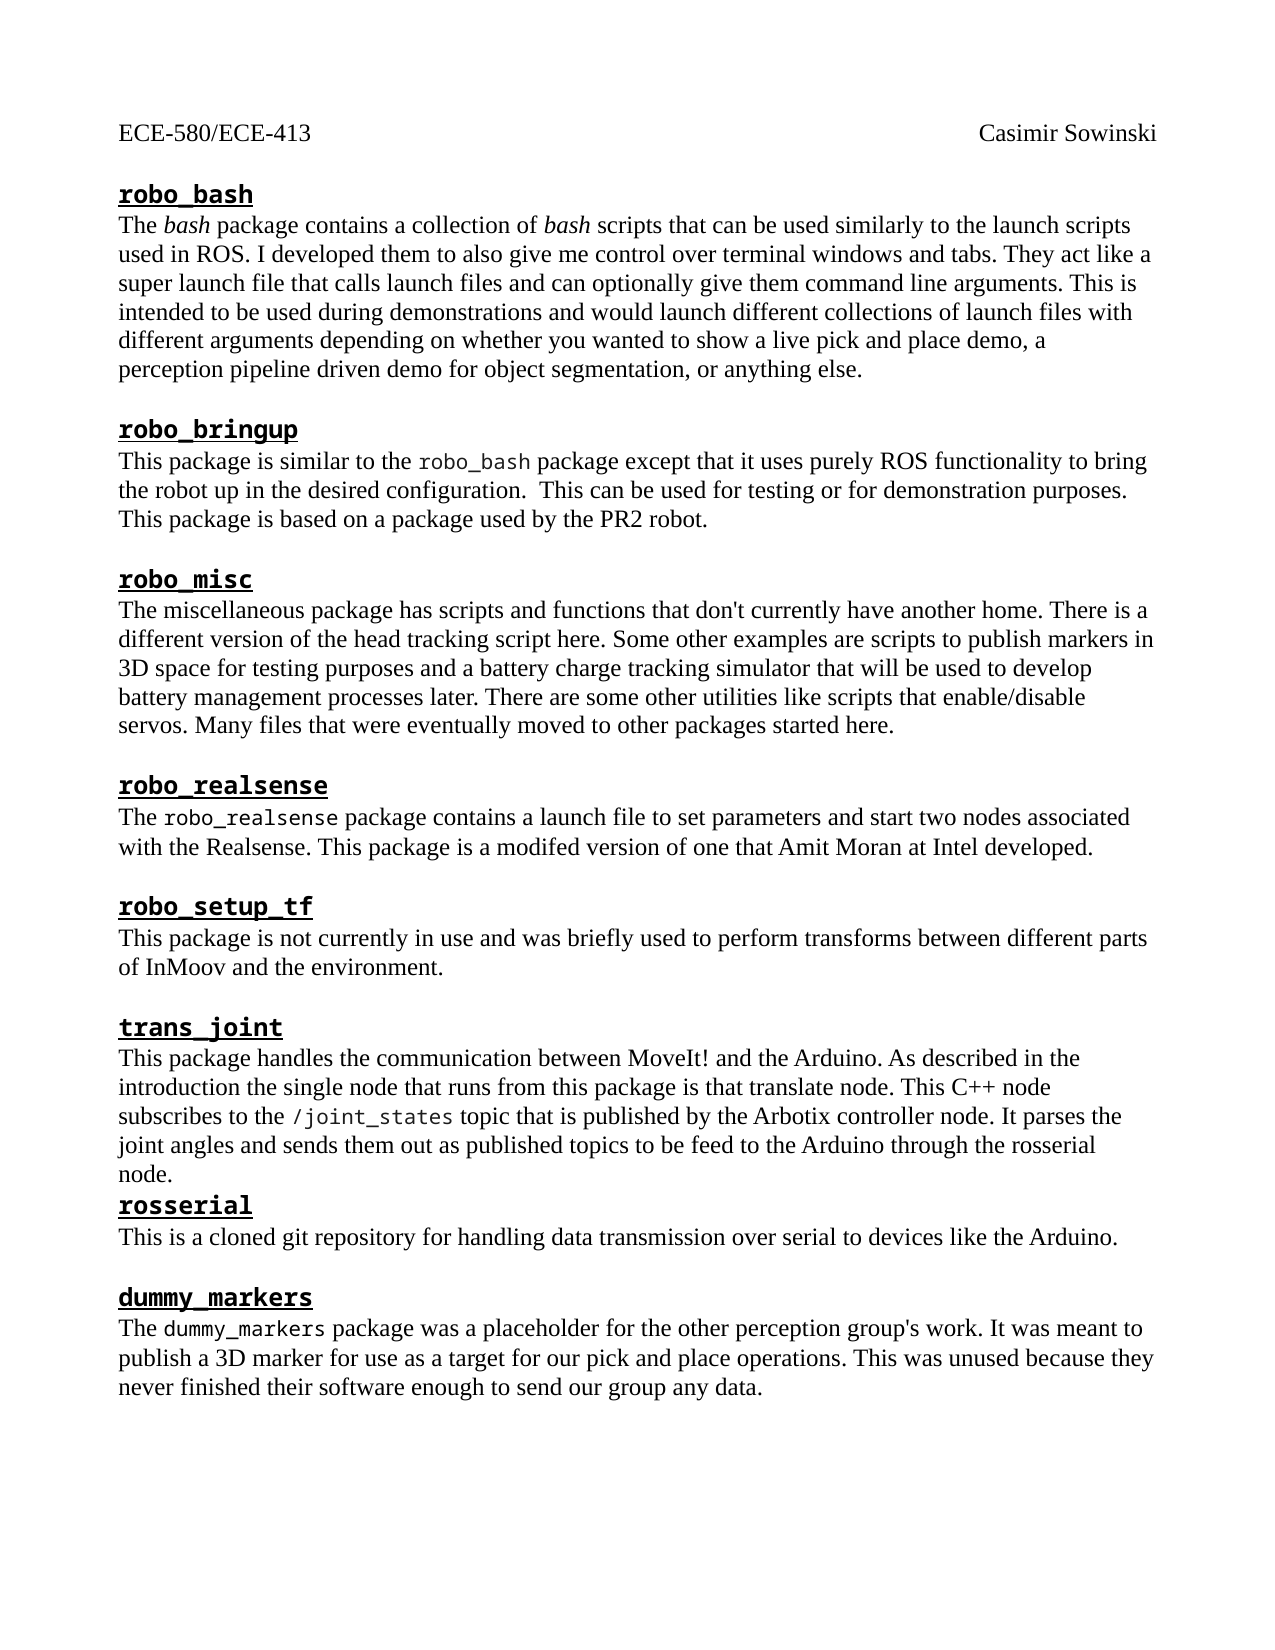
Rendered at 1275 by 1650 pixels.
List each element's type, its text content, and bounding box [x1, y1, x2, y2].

text trans_joint [118, 1009, 1157, 1043]
text robo_setup_tf [118, 889, 1157, 923]
text robo_misc [118, 561, 1157, 596]
text The robo_realsense package contains a launch file to set parameters and start two nodes associated with the Realsense. This package is a modifed version of one that Amit Moran at Intel developed. [118, 802, 1157, 860]
text This package handles the communication between MoveIt! and the Arduino. As described in the introduction the single node that runs from this package is that translate node. This C++ node subscribes to the /joint_states topic that is published by the Arbotix controller node. It parses the joint angles and sends them out as published topics to be feed to the Arduino through the rosserial node. [118, 1043, 1157, 1188]
text dummy_markers [118, 1279, 1157, 1313]
text The dummy_markers package was a placeholder for the other perception group's work. It was meant to publish a 3D marker for use as a target for our pick and place operations. This was unused because they never finished their software enough to send our group any data. [118, 1313, 1157, 1401]
text robo_bash [118, 176, 1157, 210]
text The miscellaneous package has scripts and functions that don't currently have another home. There is a different version of the head tracking script here. Some other examples are scripts to publish markers in 3D space for testing purposes and a battery charge tracking simulator that will be used to develop battery management processes later. There are some other utilities like scripts that enable/disable servos. Many files that were eventually moved to other packages started here. [118, 596, 1157, 739]
text robo_bringup [118, 412, 1157, 446]
text robo_realsense [118, 768, 1157, 802]
text rosserial [118, 1188, 1157, 1222]
text This is a cloned git repository for handling data transmission over serial to devices like the Arduino. [118, 1222, 1157, 1251]
text The bash package contains a collection of bash scripts that can be used similarly to the launch scripts used in ROS. I developed them to also give me control over terminal windows and tabs. They act like a super launch file that calls launch files and can optionally give them command line arguments. This is intended to be used during demonstrations and would launch different collections of launch files with different arguments depending on whether you wanted to show a live pick and place demo, a perception pipeline driven demo for object segmentation, or anything else. [118, 210, 1157, 383]
text This package is similar to the robo_bash package except that it uses purely ROS functionality to bring the robot up in the desired configuration. This can be used for testing or for demonstration purposes. This package is based on a package used by the PR2 robot. [118, 446, 1157, 533]
text This package is not currently in use and was briefly used to perform transforms between different parts of InMoov and the environment. [118, 923, 1157, 981]
